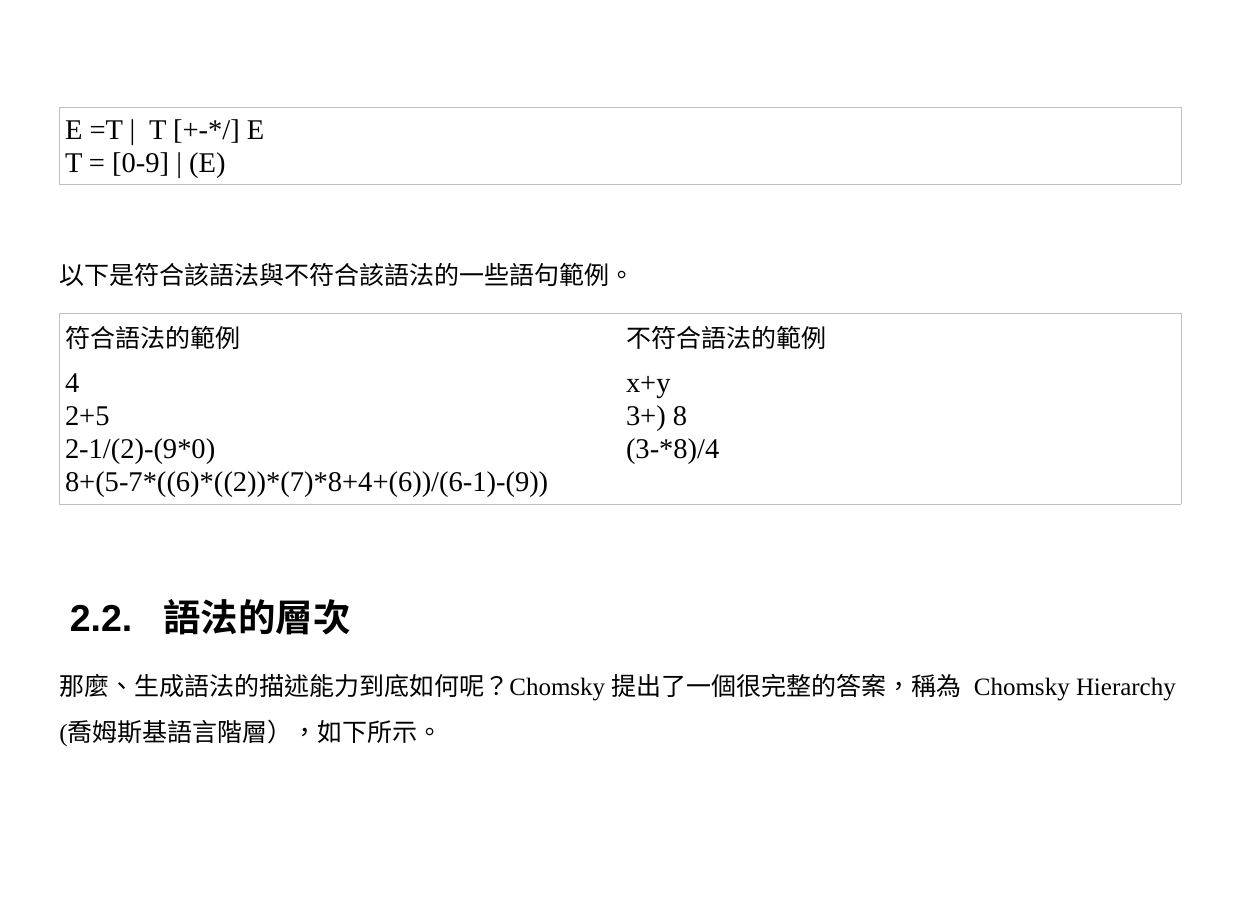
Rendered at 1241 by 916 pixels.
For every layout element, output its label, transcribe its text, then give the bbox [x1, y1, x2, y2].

table_cell 4 2+5 2-1/(2)-(9*0) 8+(5-7*((6)*((2))*(7)*8+4+(6))/(6-1)-(9)) [60, 360, 620, 503]
text 以下是符合該語法與不符合該語法的一些語句範例。 [59, 256, 1181, 292]
table_cell x+y 3+) 8 (3-*8)/4 [620, 360, 1181, 503]
table_header 不符合語法的範例 [620, 314, 1181, 360]
text 那麼、生成語法的描述能力到底如何呢？Chomsky 提出了一個很完整的答案，稱為 Chomsky Hierarchy (喬姆斯基語言階層），如下所示。 [59, 667, 1181, 748]
subtitle 語法的層次 [59, 588, 1181, 642]
table_header 符合語法的範例 [60, 314, 620, 360]
table_header E =T | T [+-*/] E T = [0-9] | (E) [60, 108, 1181, 184]
